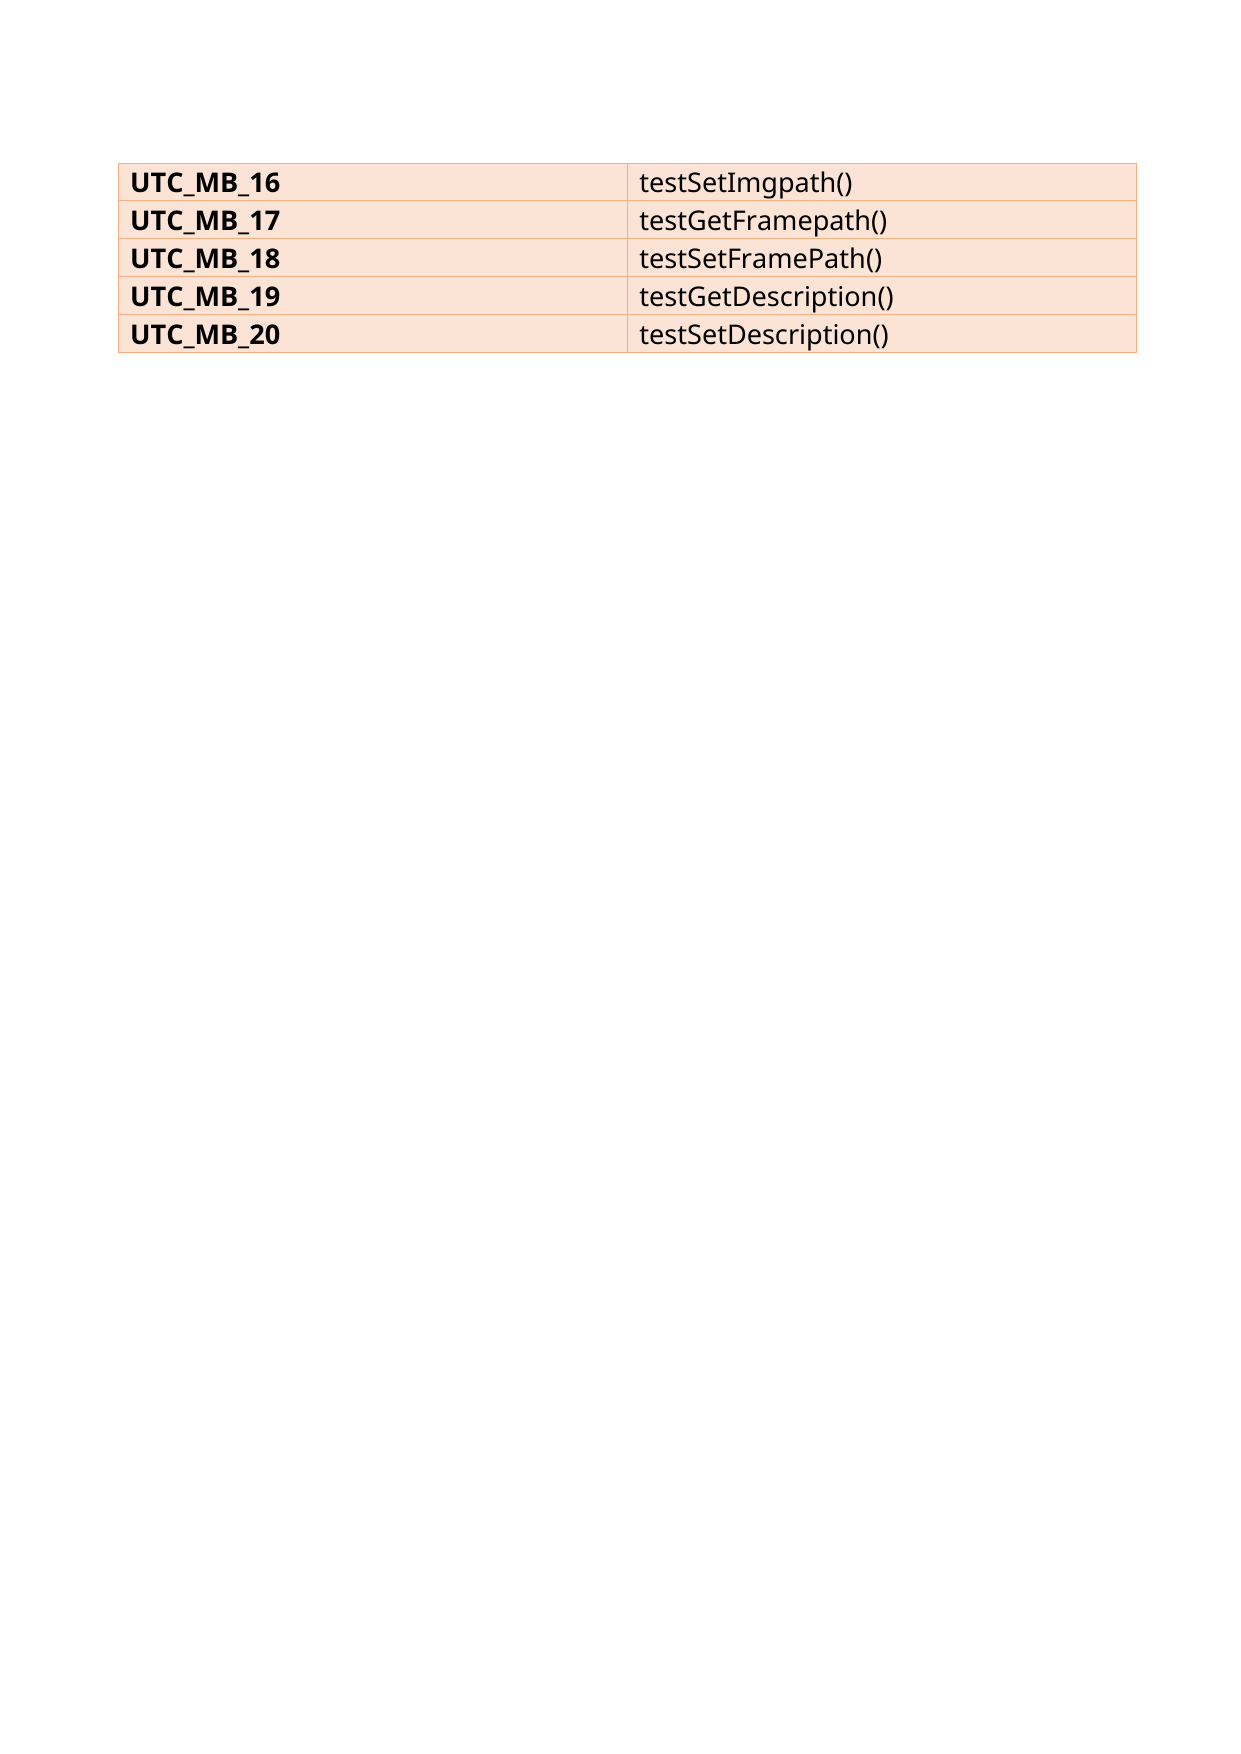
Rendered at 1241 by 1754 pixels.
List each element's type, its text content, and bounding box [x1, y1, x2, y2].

table_cell testGetFramepath() [628, 201, 1136, 238]
table_cell UTC_MB_18 [119, 239, 627, 276]
table_cell testGetDescription() [628, 277, 1136, 314]
table_cell UTC_MB_20 [119, 315, 627, 352]
table_cell testSetFramePath() [628, 239, 1136, 276]
table_cell testSetDescription() [628, 315, 1136, 352]
table_cell UTC_MB_17 [119, 201, 627, 238]
table_cell UTC_MB_16 [119, 164, 627, 200]
table_cell testSetImgpath() [628, 164, 1136, 200]
table_cell UTC_MB_19 [119, 277, 627, 314]
